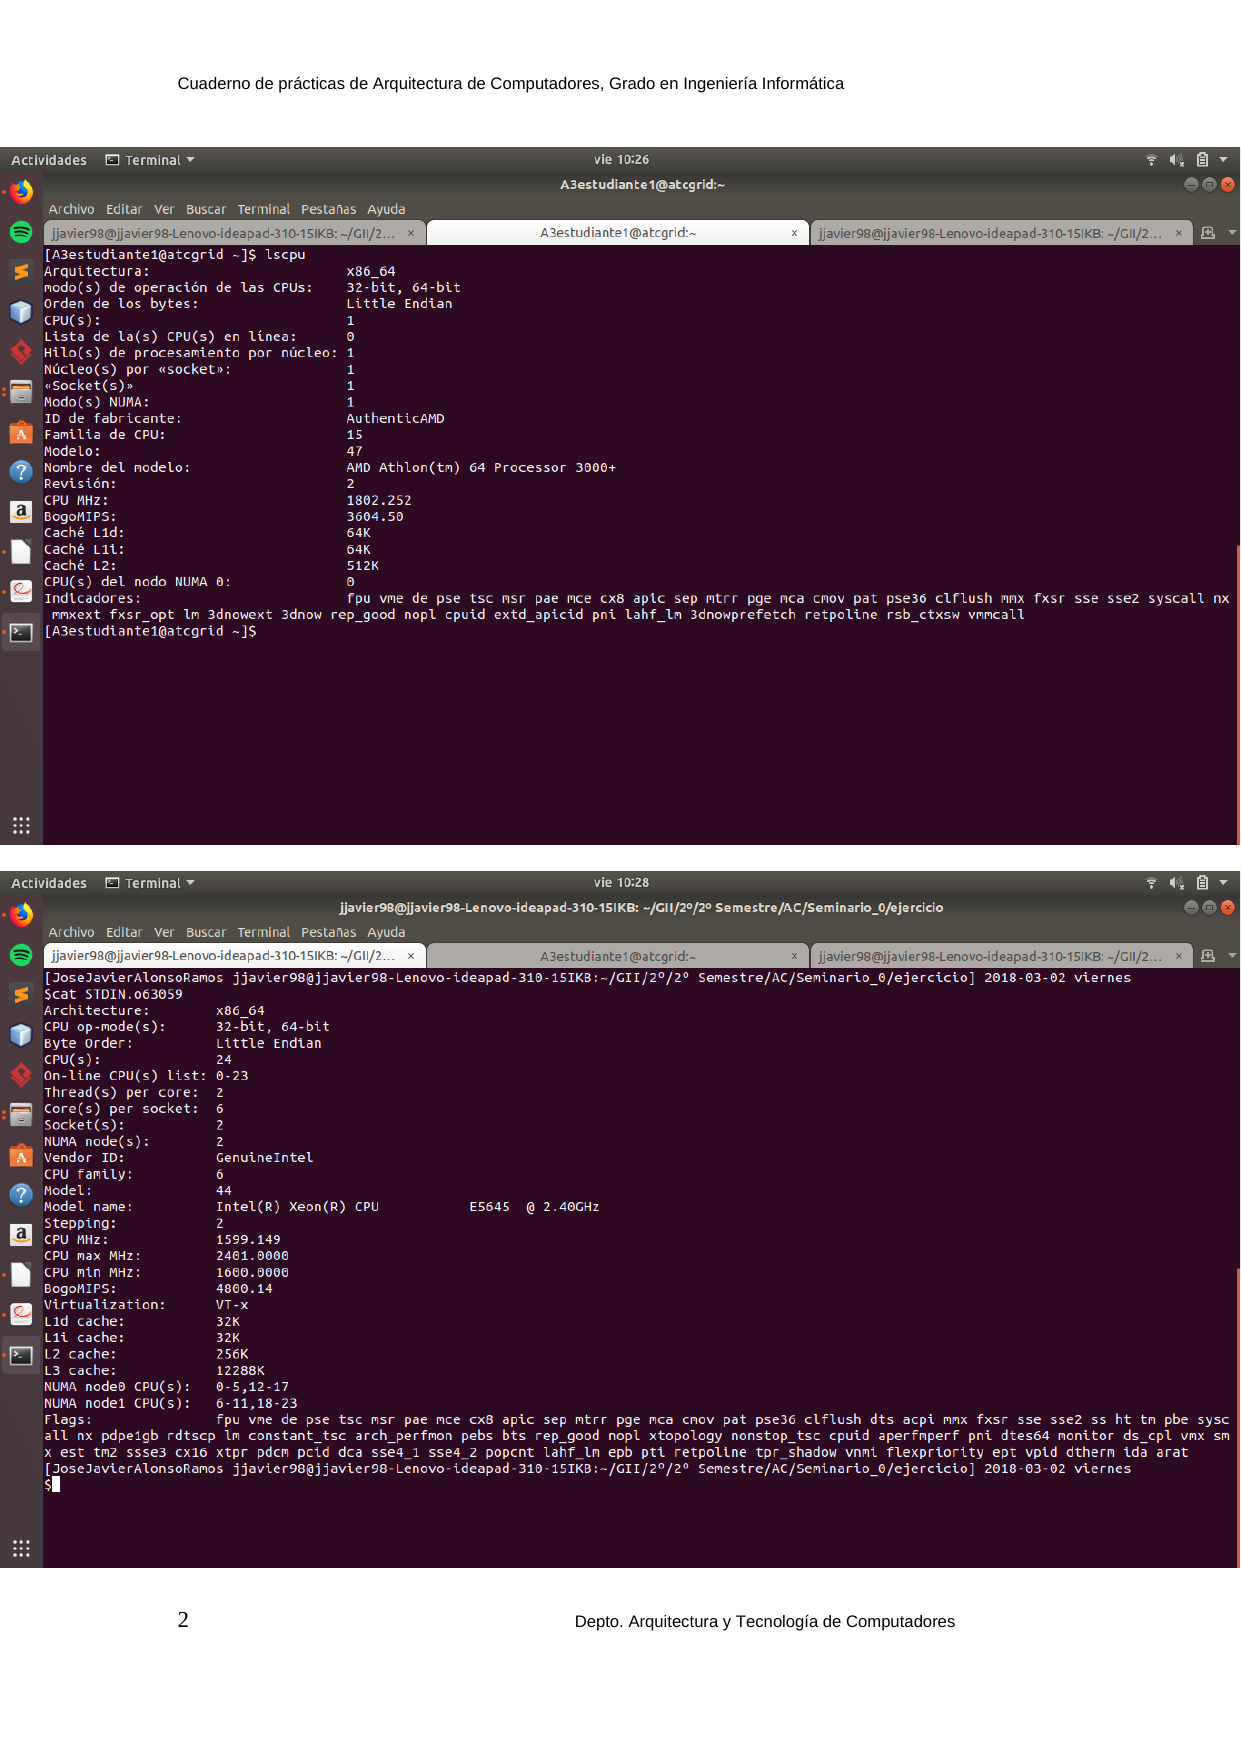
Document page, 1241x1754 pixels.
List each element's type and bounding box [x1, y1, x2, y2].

picture [0, 147, 1241, 845]
picture [0, 871, 1241, 1568]
